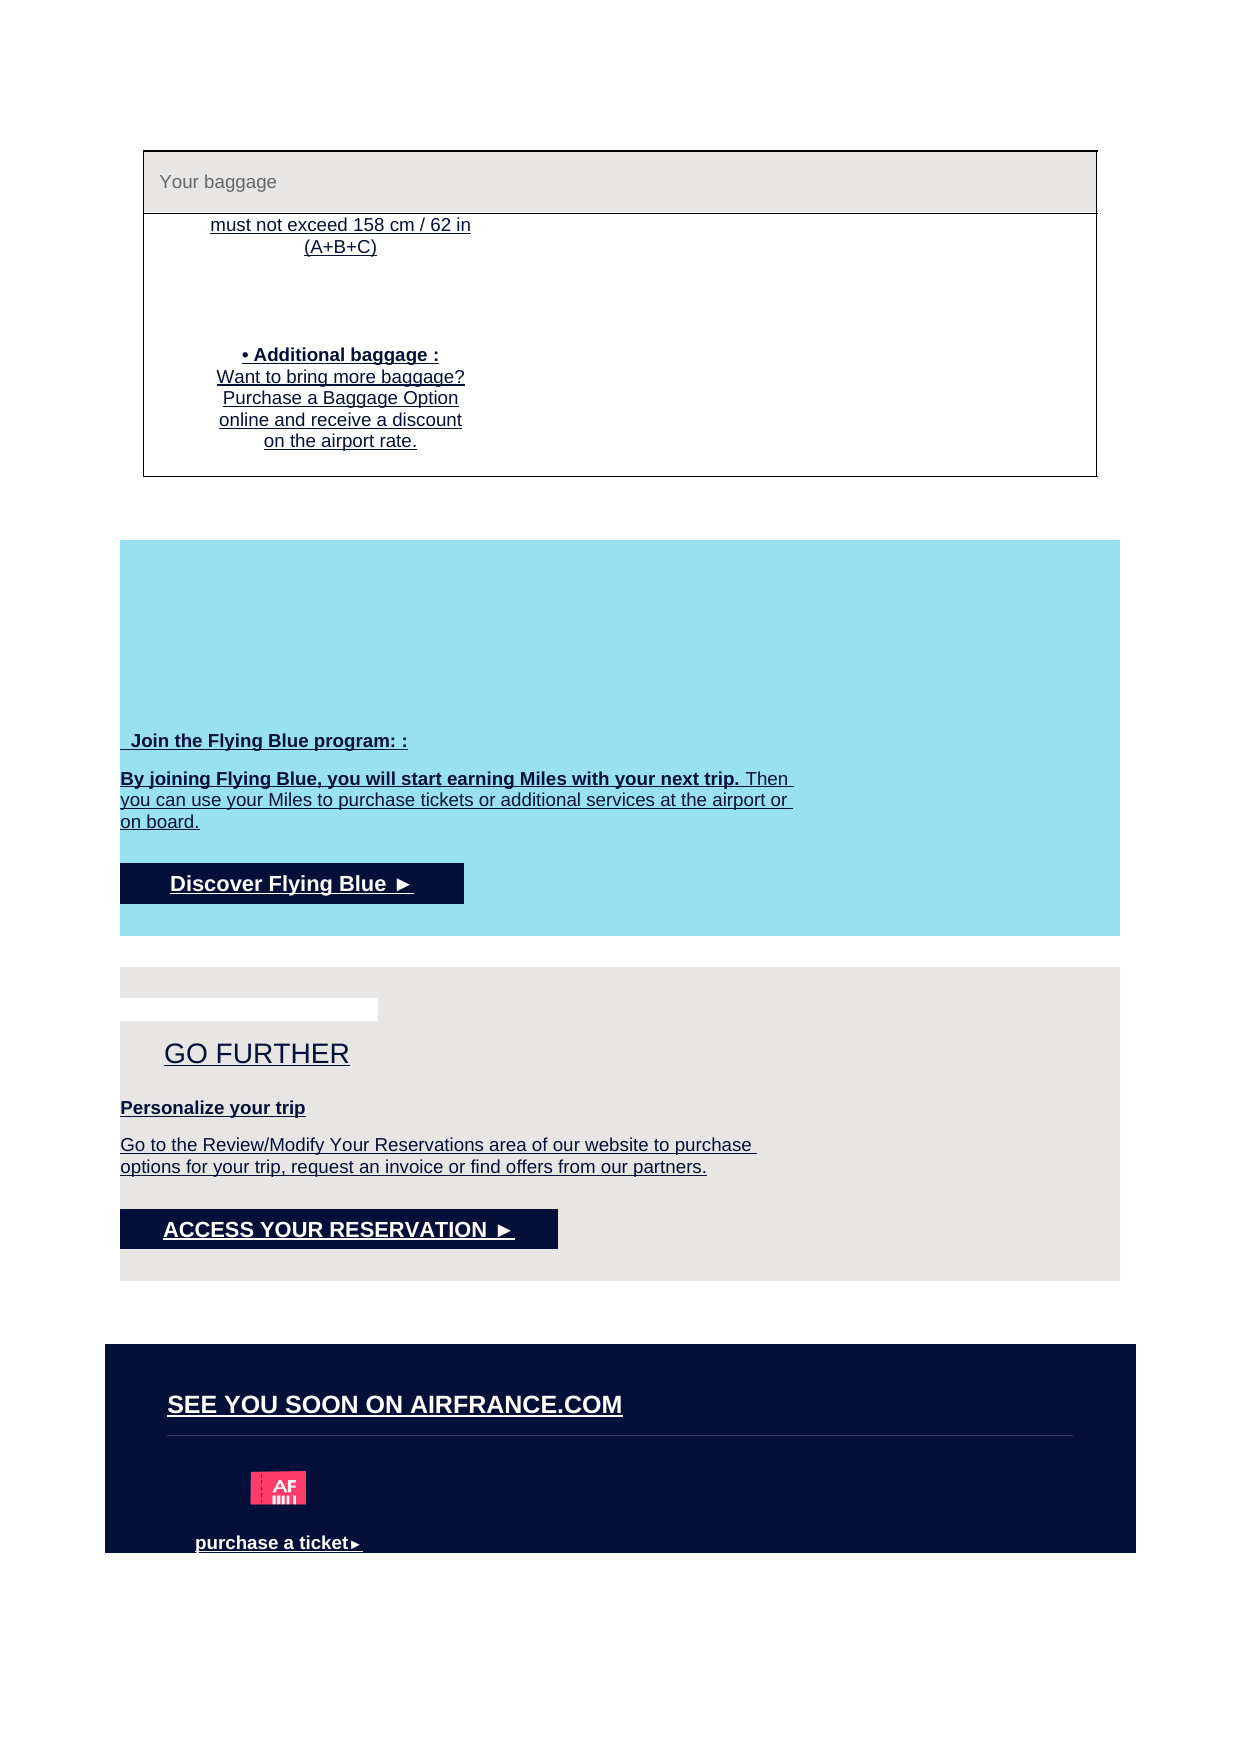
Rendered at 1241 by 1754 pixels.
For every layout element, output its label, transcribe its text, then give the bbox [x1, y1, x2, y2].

table_header [310, 1468, 390, 1553]
table_header [120, 1021, 378, 1037]
table_cell Go to the Review/Modify Your Reservations area of our website to purchase options for your trip, request an invoice or find offers from our partners. [120, 1119, 831, 1177]
table_header [120, 936, 1120, 967]
table_header [120, 967, 378, 998]
table_cell GO FURTHER [120, 1037, 378, 1069]
table_header Your baggage [144, 152, 1096, 212]
table_header [248, 1509, 310, 1532]
table_header SEE YOU SOON ON AIRFRANCE.COM [167, 1344, 1073, 1435]
table_header [120, 967, 1120, 1281]
table_header [120, 540, 362, 647]
table_header Personalize your trip [120, 1069, 831, 1119]
table_cell [120, 832, 831, 904]
table_header • Additional baggage : [209, 344, 472, 366]
table_cell [120, 647, 362, 707]
table_cell [120, 1178, 831, 1249]
table_header [120, 1281, 1120, 1343]
table_header [120, 540, 1120, 936]
table_header [144, 477, 1097, 509]
table_header [120, 509, 1120, 540]
table_cell must not exceed 158 cm / 62 in (A+B+C) [209, 214, 472, 257]
table_header purchase a ticket► [195, 1532, 363, 1551]
table_cell By joining Flying Blue, you will start earning Miles with your next trip. Then you can use your Miles to purchase tickets or additional services at the airport or on board. [120, 752, 831, 832]
table_header [1073, 1344, 1136, 1436]
table_header [105, 1436, 1136, 1553]
table_header Join the Flying Blue program: : [120, 707, 831, 752]
table_header ACCESS YOUR RESERVATION ► [120, 1209, 558, 1249]
table_header [105, 1344, 167, 1436]
table_header [198, 214, 209, 257]
table_header [209, 258, 472, 344]
table_cell Want to bring more baggage? Purchase a Baggage Option online and receive a discount on the airport rate. [209, 366, 472, 452]
table_header Discover Flying Blue ► [120, 863, 464, 904]
table_cell [144, 214, 1096, 476]
table_header [198, 258, 209, 452]
table_header [167, 1468, 248, 1553]
